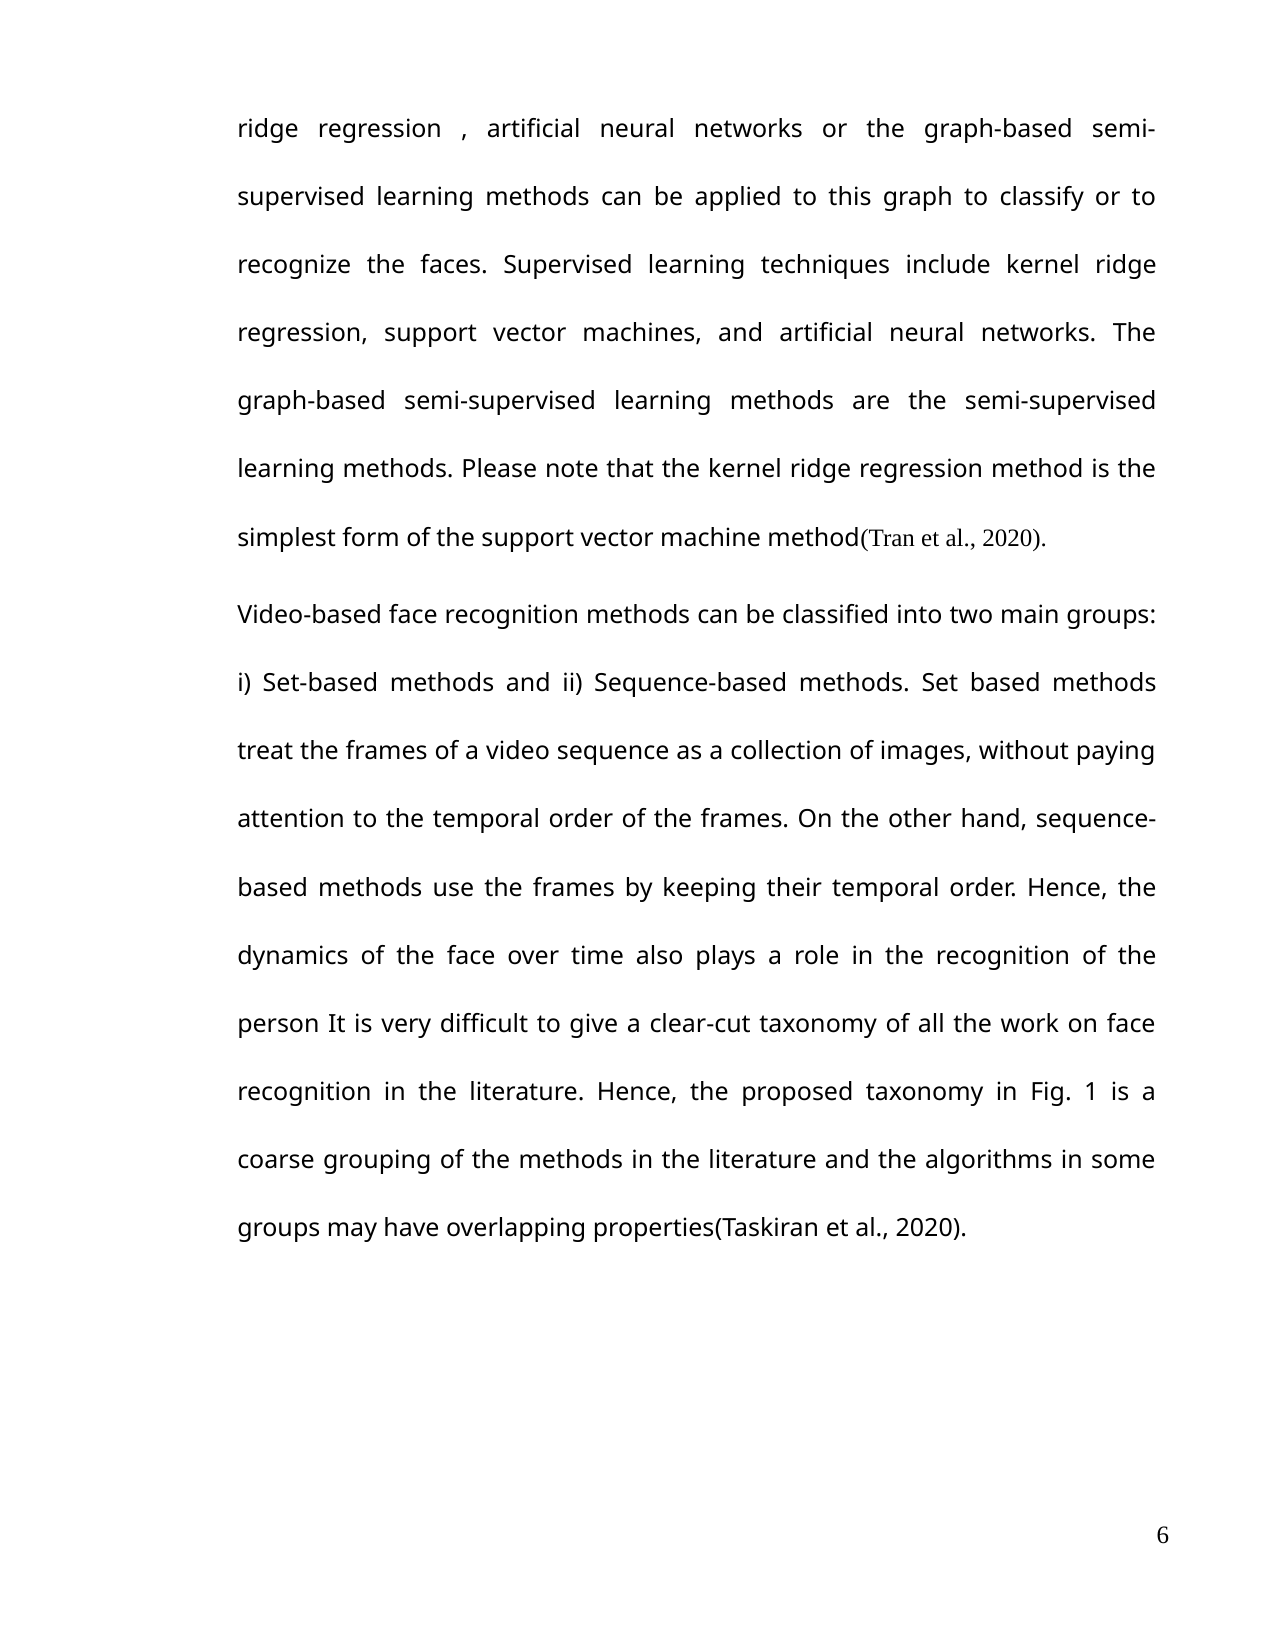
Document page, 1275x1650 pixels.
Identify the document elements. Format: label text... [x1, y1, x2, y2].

list Video-based face recognition methods can be classified into two main groups: i) Set-based methods and ii) Sequence-based methods. Set based methods treat the frames of a video sequence as a collection of images, without paying attention to the temporal order of the frames. On the other hand, sequence-based methods use the frames by keeping their temporal order. Hence, the dynamics of the face over time also plays a role in the recognition of the person It is very difficult to give a clear-cut taxonomy of all the work on face recognition in the literature. Hence, the proposed taxonomy in Fig. 1 is a coarse grouping of the methods in the literature and the algorithms in some groups may have overlapping properties(Taskiran et al., 2020). [237, 597, 1157, 1244]
list ridge regression , artificial neural networks or the graph-based semi-supervised learning methods can be applied to this graph to classify or to recognize the faces. Supervised learning techniques include kernel ridge regression, support vector machines, and artificial neural networks. The graph-based semi-supervised learning methods are the semi-supervised learning methods. Please note that the kernel ridge regression method is the simplest form of the support vector machine method(Tran et al., 2020). [237, 110, 1157, 553]
